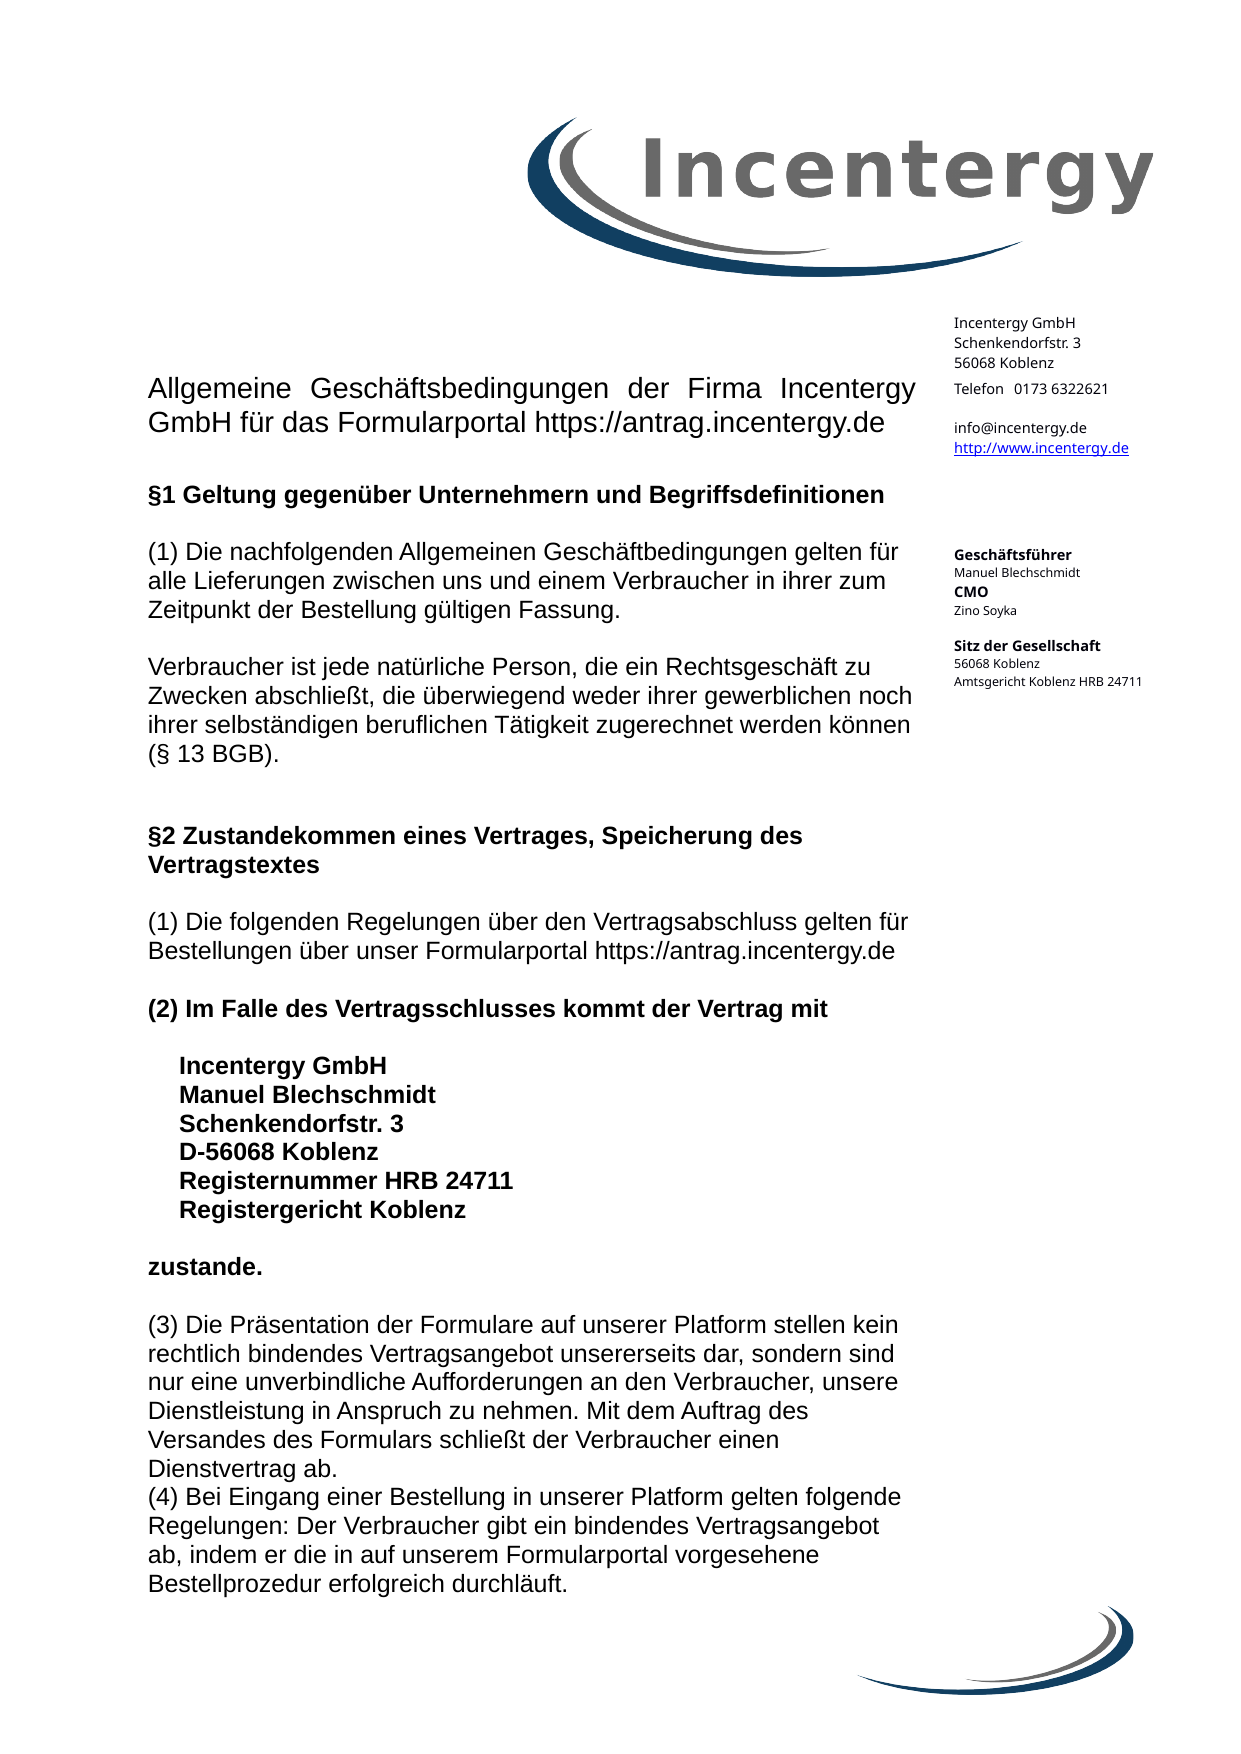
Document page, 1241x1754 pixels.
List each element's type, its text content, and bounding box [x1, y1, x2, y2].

picture [856, 1606, 1134, 1695]
text (1) Die nachfolgenden Allgemeinen Geschäftbedingungen gelten für alle Lieferungen zwischen uns und einem Verbraucher in ihrer zum Zeitpunkt der Bestellung gültigen Fassung. Verbraucher ist jede natürliche Person, die ein Rechtsgeschäft zu Zwecken abschließt, die überwiegend weder ihrer gewerblichen noch ihrer selbständigen beruflichen Tätigkeit zugerechnet werden können (§ 13 BGB). [148, 537, 1181, 767]
subtitle Allgemeine Geschäftsbedingungen der Firma Incentergy GmbH für das Formularportal https://antrag.incentergy.de [148, 372, 1181, 439]
text (1) Die folgenden Regelungen über den Vertragsabschluss gelten für Bestellungen über unser Formularportal https://antrag.incentergy.de (2) Im Falle des Vertragsschlusses kommt der Vertrag mit [148, 907, 1181, 1022]
text §2 Zustandekommen eines Vertrages, Speicherung des Vertragstextes [148, 821, 1181, 879]
text zustande. (3) Die Präsentation der Formulare auf unserer Platform stellen kein rechtlich bindendes Vertragsangebot unsererseits dar, sondern sind nur eine unverbindliche Aufforderungen an den Verbraucher, unsere Dienstleistung in Anspruch zu nehmen. Mit dem Auftrag des Versandes des Formulars schließt der Verbraucher einen Dienstvertrag ab. (4) Bei Eingang einer Bestellung in unserer Platform gelten folgende Regelungen: Der Verbraucher gibt ein bindendes Vertragsangebot ab, indem er die in auf unserem Formularportal vorgesehene Bestellprozedur erfolgreich durchläuft. [148, 1252, 1181, 1597]
text Incentergy GmbH Manuel Blechschmidt Schenkendorfstr. 3 D-56068 Koblenz Registernummer HRB 24711 Registergericht Koblenz [179, 1022, 1181, 1224]
text §1 Geltung gegenüber Unternehmern und Begriffsdefinitionen [148, 480, 1181, 509]
picture [527, 117, 1154, 277]
